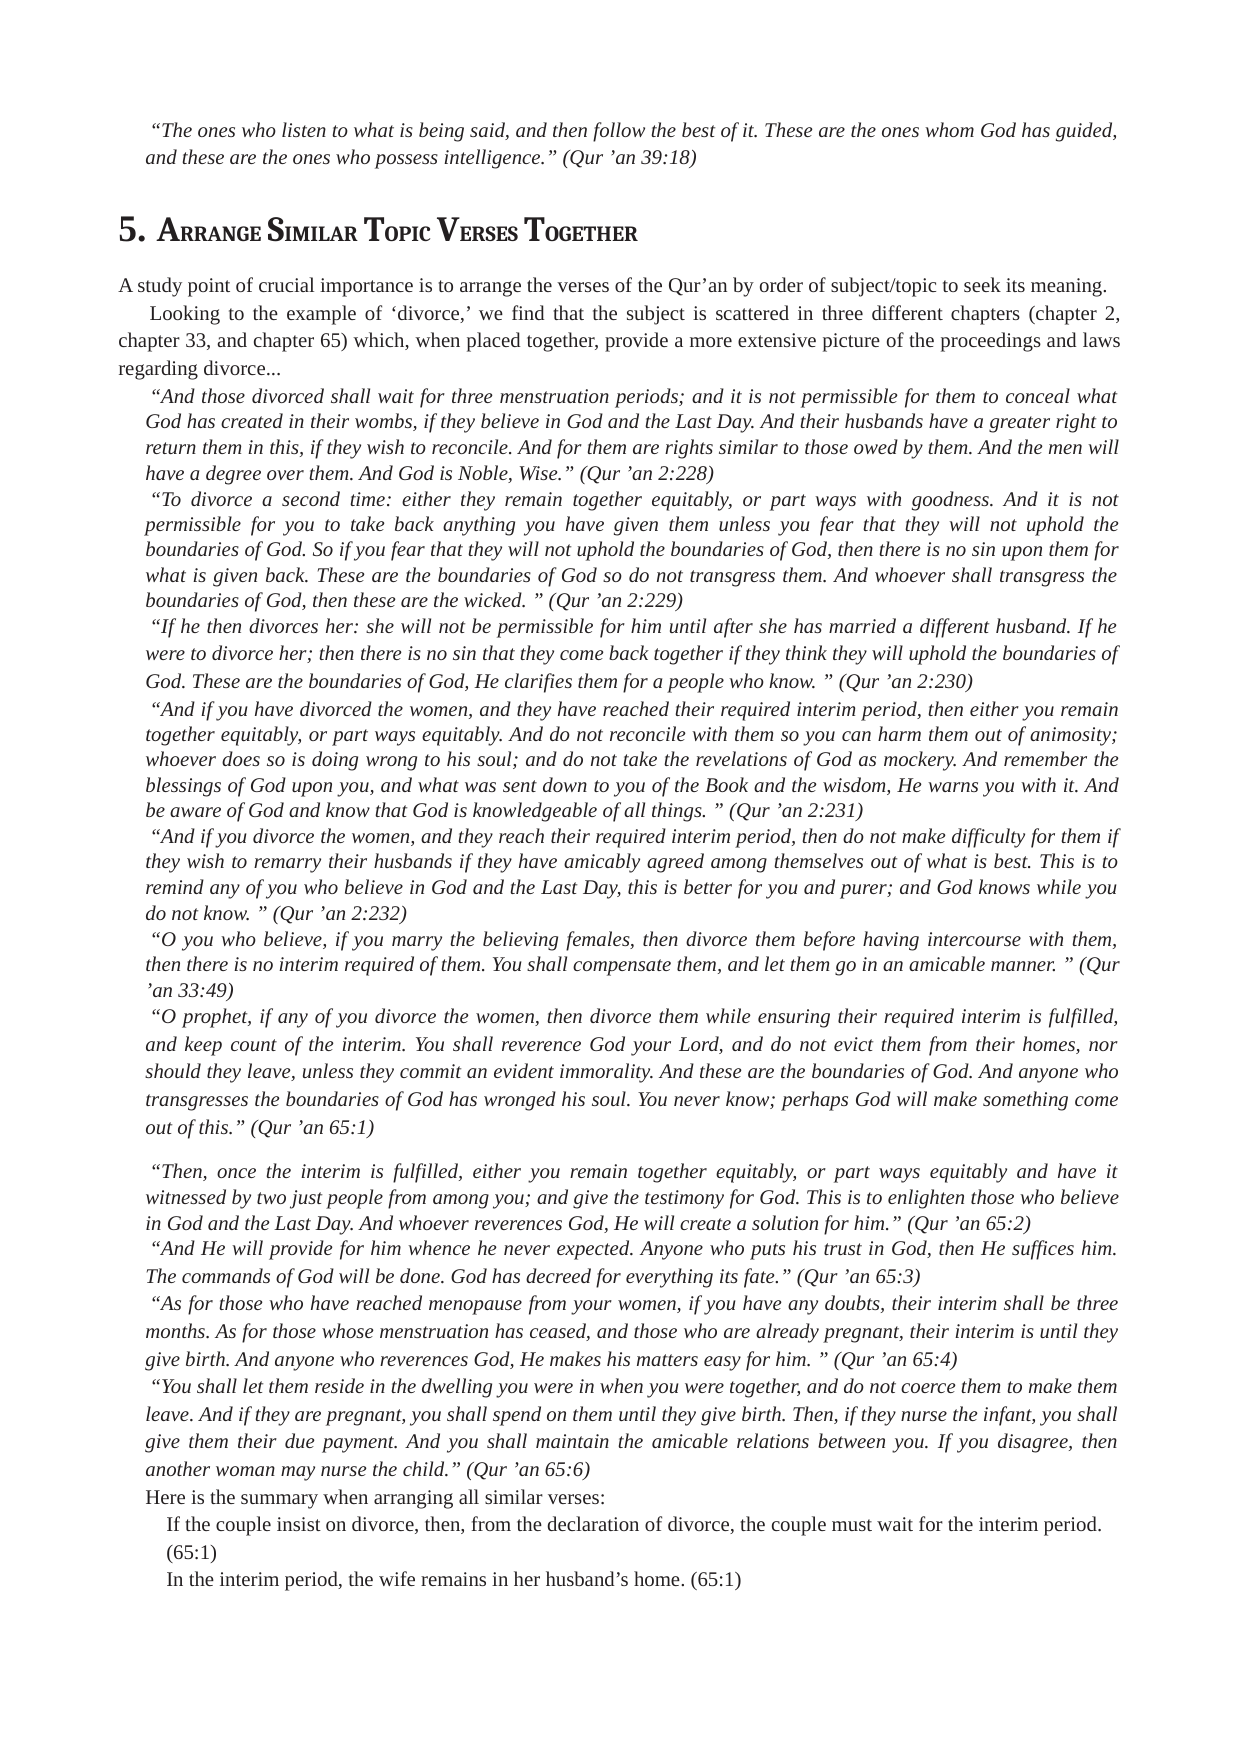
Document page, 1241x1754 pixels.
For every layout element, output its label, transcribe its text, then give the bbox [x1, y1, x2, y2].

text “And if you divorce the women, and they reach their required interim period, then do not make difficulty for them if they wish to remarry their husbands if they have amicably agreed among themselves out of what is best. This is to remind any of you who believe in God and the Last Day, this is better for you and purer; and God knows while you do not know. ” (Qur ’an 2:232) [145, 823, 1122, 925]
text “If he then divorces her: she will not be permissible for him until after she has married a different husband. If he were to divorce her; then there is no sin that they come back together if they think they will uphold the boundaries of God. These are the boundaries of God, He clarifies them for a people who know. ” (Qur ’an 2:230) [145, 614, 1122, 693]
list Arrange Similar Topic Verses Together [118, 206, 1122, 250]
text “As for those who have reached menopause from your women, if you have any doubts, their interim shall be three months. As for those whose menstruation has ceased, and those who are already pregnant, their interim is until they give birth. And anyone who reverences God, He makes his matters easy for him. ” (Qur ’an 65:4) [145, 1291, 1122, 1371]
text “To divorce a second time: either they remain together equitably, or part ways with goodness. And it is not permissible for you to take back anything you have given them unless you fear that they will not uphold the boundaries of God. So if you fear that they will not uphold the boundaries of God, then there is no sin upon them for what is given back. These are the boundaries of God so do not transgress them. And whoever shall transgress the boundaries of God, then these are the wicked. ” (Qur ’an 2:229) [145, 487, 1122, 612]
text “The ones who listen to what is being said, and then follow the best of it. These are the ones whom God has guided, and these are the ones who possess intelligence.” (Qur ’an 39:18) [145, 118, 1122, 169]
text A study point of crucial importance is to arrange the verses of the Qur’an by order of subject/topic to seek its meaning. [118, 273, 1122, 297]
text “O prophet, if any of you divorce the women, then divorce them while ensuring their required interim is fulfilled, and keep count of the interim. You shall reverence God your Lord, and do not evict them from their homes, nor should they leave, unless they commit an evident immorality. And these are the boundaries of God. And anyone who transgresses the boundaries of God has wronged his soul. You never know; perhaps God will make something come out of this.” (Qur ’an 65:1) [145, 1004, 1122, 1139]
text “And those divorced shall wait for three menstruation periods; and it is not permissible for them to conceal what God has created in their wombs, if they believe in God and the Last Day. And their husbands have a greater right to return them in this, if they wish to reconcile. And for them are rights similar to those owed by them. And the men will have a degree over them. And God is Noble, Wise.” (Qur ’an 2:228) [145, 384, 1122, 485]
text If the couple insist on divorce, then, from the declaration of divorce, the couple must wait for the interim period. (65:1) [166, 1512, 1122, 1564]
text “O you who believe, if you marry the believing females, then divorce them before having intercourse with them, then there is no interim required of them. You shall compensate them, and let them go in an amicable manner. ” (Qur ’an 33:49) [145, 926, 1122, 1002]
text “You shall let them reside in the dwelling you were in when you were together, and do not coerce them to make them leave. And if they are pregnant, you shall spend on them until they give birth. Then, if they nurse the infant, you shall give them their due payment. And you shall maintain the amicable relations between you. If you disagree, then another woman may nurse the child.” (Qur ’an 65:6) [145, 1374, 1122, 1481]
text “Then, once the interim is fulfilled, either you remain together equitably, or part ways equitably and have it witnessed by two just people from among you; and give the testimony for God. This is to enlighten those who believe in God and the Last Day. And whoever reverences God, He will create a solution for him.” (Qur ’an 65:2) [145, 1159, 1122, 1234]
text In the interim period, the wife remains in her husband’s home. (65:1) [118, 1567, 1122, 1591]
text “And if you have divorced the women, and they have reached their required interim period, then either you remain together equitably, or part ways equitably. And do not reconcile with them so you can harm them out of animosity; whoever does so is doing wrong to his soul; and do not take the revelations of God as mockery. And remember the blessings of God upon you, and what was sent down to you of the Book and the wisdom, He warns you with it. And be aware of God and know that God is knowledgeable of all things. ” (Qur ’an 2:231) [145, 696, 1122, 822]
text “And He will provide for him whence he never expected. Anyone who puts his trust in God, then He suffices him. The commands of God will be done. God has decreed for everything its fate.” (Qur ’an 65:3) [145, 1236, 1122, 1288]
text Looking to the example of ‘divorce,’ we find that the subject is scattered in three different chapters (chapter 2, chapter 33, and chapter 65) which, when placed together, provide a more extensive picture of the proceedings and laws regarding divorce... [118, 301, 1122, 380]
text Here is the summary when arranging all similar verses: [118, 1484, 1122, 1509]
